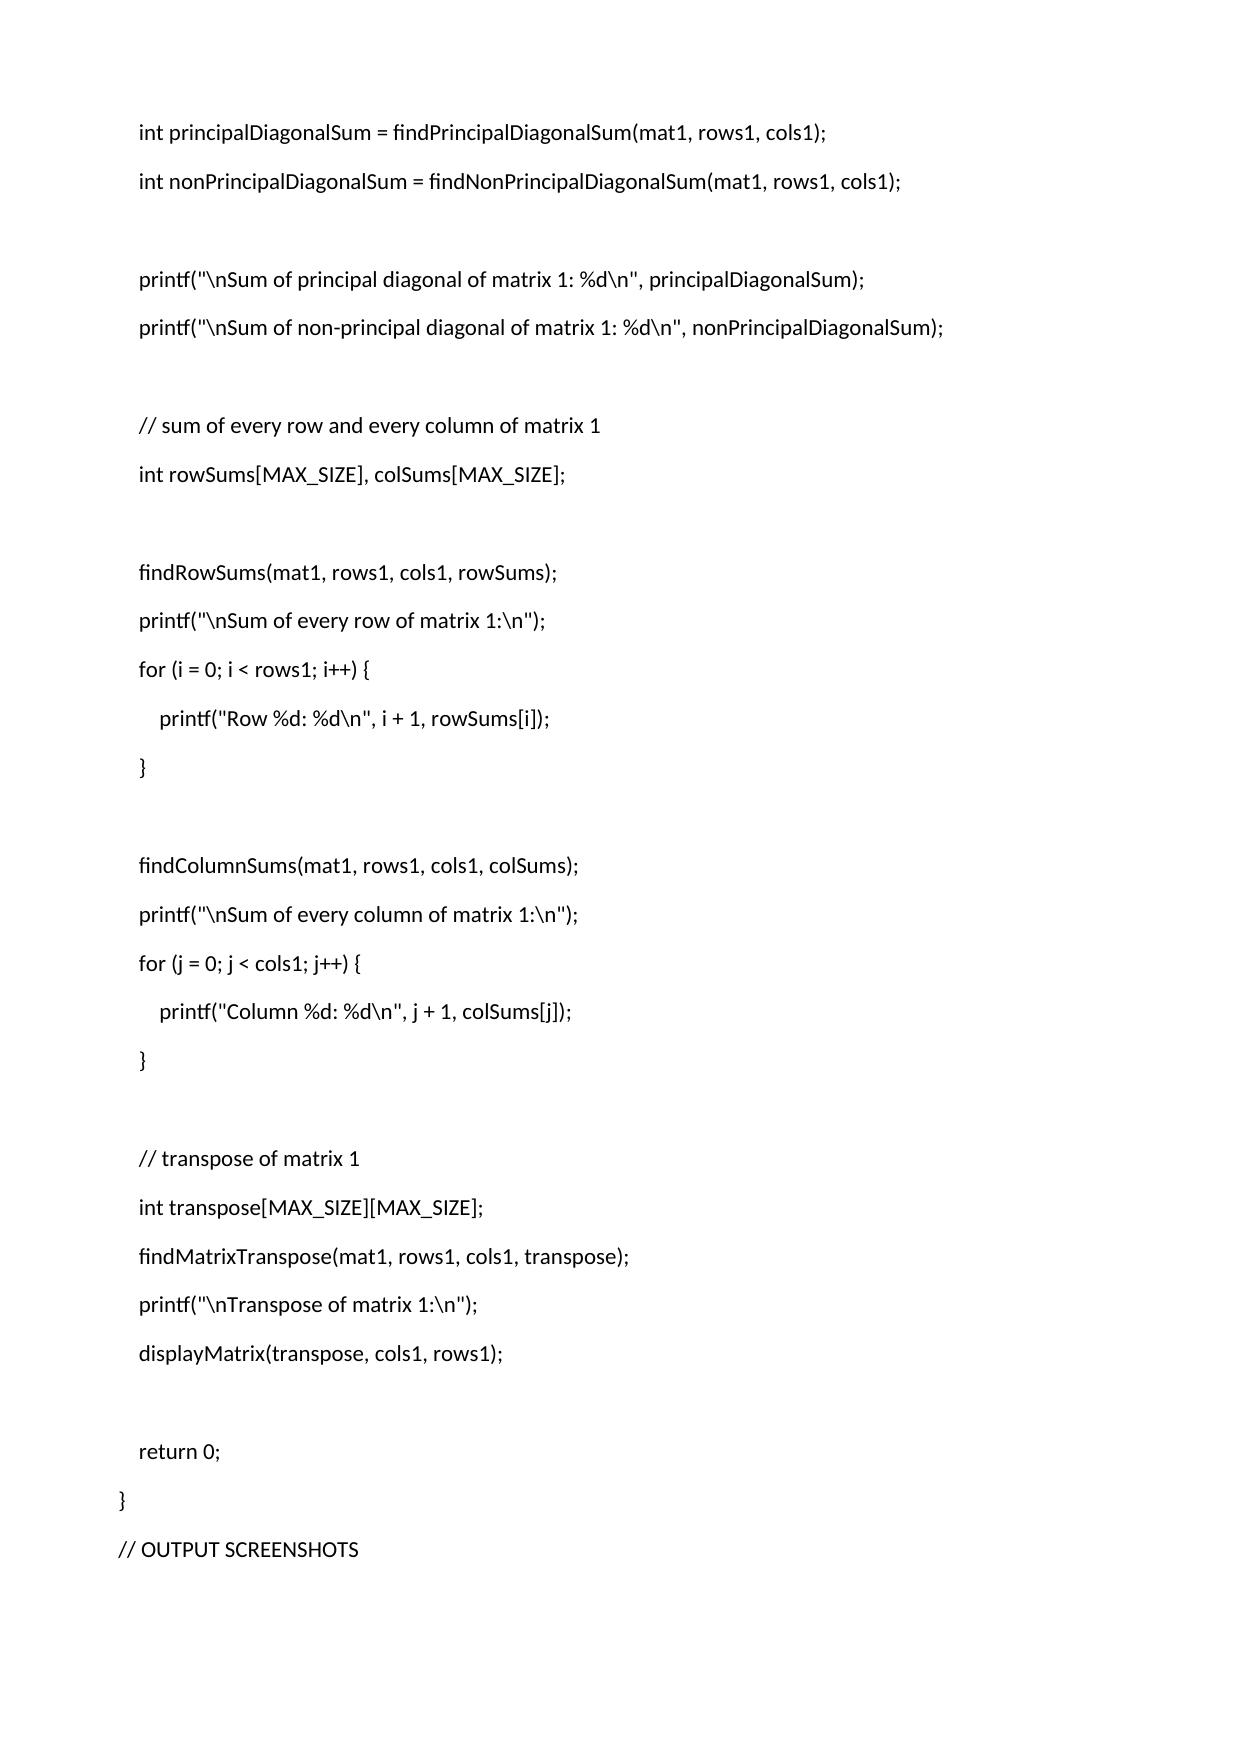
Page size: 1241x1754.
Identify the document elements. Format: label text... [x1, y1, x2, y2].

text // transpose of matrix 1 [118, 1144, 1122, 1172]
text findColumnSums(mat1, rows1, cols1, colSums); [118, 851, 1122, 879]
text for (i = 0; i < rows1; i++) { [118, 656, 1122, 683]
text printf("Row %d: %d\n", i + 1, rowSums[i]); [118, 704, 1122, 732]
text int transpose[MAX_SIZE][MAX_SIZE]; [118, 1193, 1122, 1221]
text displayMatrix(transpose, cols1, rows1); [118, 1339, 1122, 1367]
text // sum of every row and every column of matrix 1 [118, 411, 1122, 439]
text printf("\nSum of principal diagonal of matrix 1: %d\n", principalDiagonalSum); [118, 265, 1122, 293]
text return 0; [118, 1437, 1122, 1465]
text } [118, 1046, 1122, 1074]
text printf("Column %d: %d\n", j + 1, colSums[j]); [118, 997, 1122, 1026]
text } [118, 1486, 1122, 1514]
text printf("\nSum of every column of matrix 1:\n"); [118, 900, 1122, 928]
text for (j = 0; j < cols1; j++) { [118, 949, 1122, 977]
text printf("\nSum of every row of matrix 1:\n"); [118, 607, 1122, 635]
text // OUTPUT SCREENSHOTS [118, 1535, 1122, 1563]
text printf("\nTranspose of matrix 1:\n"); [118, 1291, 1122, 1319]
text } [118, 753, 1122, 781]
text int principalDiagonalSum = findPrincipalDiagonalSum(mat1, rows1, cols1); [118, 118, 1122, 146]
text printf("\nSum of non-principal diagonal of matrix 1: %d\n", nonPrincipalDiagonalSum); [118, 313, 1122, 342]
text int nonPrincipalDiagonalSum = findNonPrincipalDiagonalSum(mat1, rows1, cols1); [118, 167, 1122, 195]
text findMatrixTranspose(mat1, rows1, cols1, transpose); [118, 1242, 1122, 1270]
text findRowSums(mat1, rows1, cols1, rowSums); [118, 558, 1122, 586]
text int rowSums[MAX_SIZE], colSums[MAX_SIZE]; [118, 460, 1122, 488]
